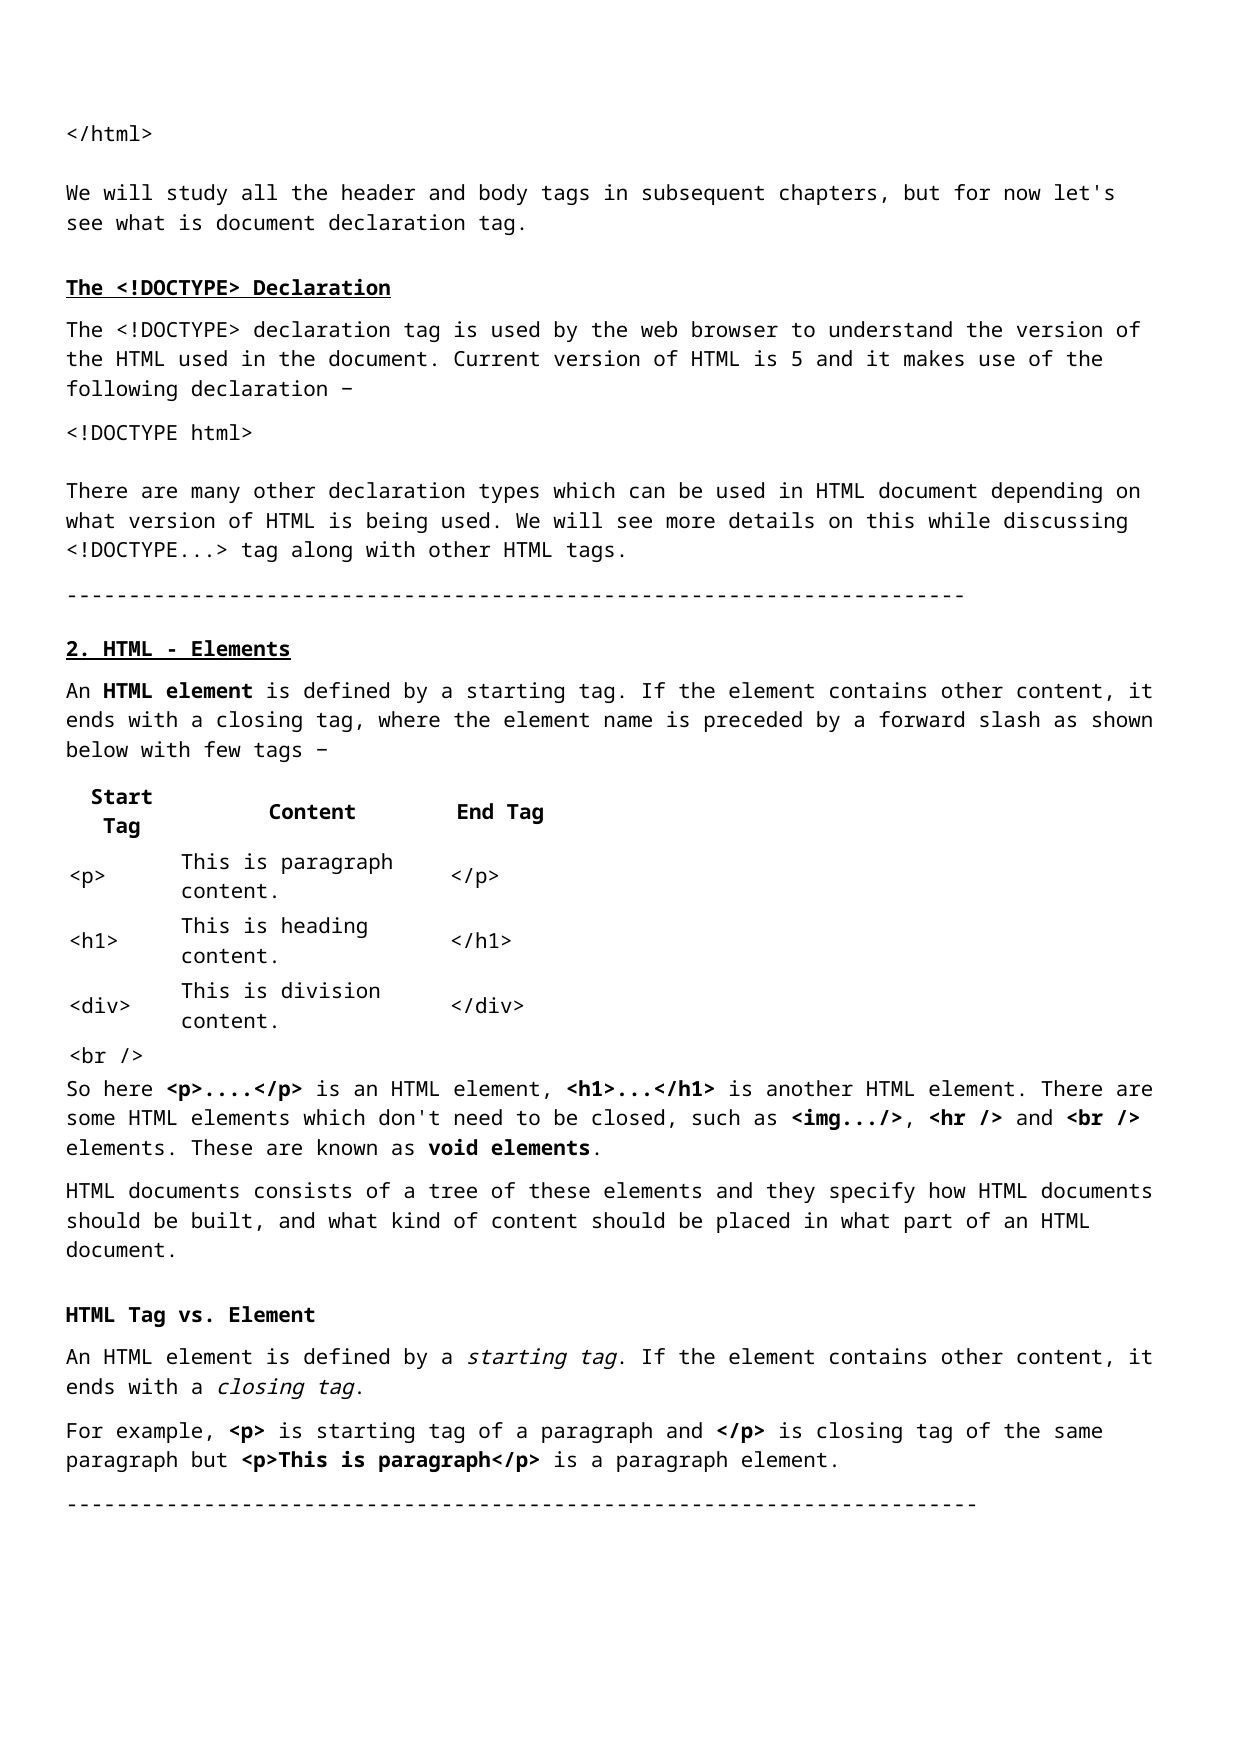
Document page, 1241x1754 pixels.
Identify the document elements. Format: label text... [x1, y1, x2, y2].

subtitle The <!DOCTYPE> Declaration [66, 271, 1158, 301]
table_cell [178, 1037, 447, 1072]
text </html> [66, 118, 1158, 148]
table_header Content [178, 778, 447, 843]
table_cell <h1> [66, 908, 178, 972]
text An HTML element is defined by a starting tag. If the element contains other content, it ends with a closing tag. [66, 1341, 1158, 1400]
text For example, <p> is starting tag of a paragraph and </p> is closing tag of the same paragraph but <p>This is paragraph</p> is a paragraph element. [66, 1415, 1158, 1474]
text An HTML element is defined by a starting tag. If the element contains other content, it ends with a closing tag, where the element name is preceded by a forward slash as shown below with few tags − [66, 675, 1158, 763]
text <!DOCTYPE html> [66, 416, 1158, 446]
table_cell </h1> [447, 908, 553, 972]
table_header End Tag [447, 778, 553, 843]
text We will study all the header and body tags in subsequent chapters, but for now let's see what is document declaration tag. [66, 177, 1158, 236]
text There are many other declaration types which can be used in HTML document depending on what version of HTML is being used. We will see more details on this while discussing <!DOCTYPE...> tag along with other HTML tags. [66, 475, 1158, 564]
table_cell This is heading content. [178, 908, 447, 972]
table_cell This is paragraph content. [178, 843, 447, 907]
table_header Start Tag [66, 778, 178, 843]
table_cell <div> [66, 972, 178, 1037]
text ------------------------------------------------------------------------ [66, 578, 1158, 608]
text ------------------------------------------------------------------------- [66, 1488, 1158, 1518]
table_cell <p> [66, 843, 178, 907]
table_cell This is division content. [178, 972, 447, 1037]
table_cell </p> [447, 843, 553, 907]
table_cell [447, 1037, 553, 1072]
subtitle HTML Tag vs. Element [66, 1299, 1158, 1329]
table_cell </div> [447, 972, 553, 1037]
text The <!DOCTYPE> declaration tag is used by the web browser to understand the version of the HTML used in the document. Current version of HTML is 5 and it makes use of the following declaration − [66, 313, 1158, 402]
text HTML documents consists of a tree of these elements and they specify how HTML documents should be built, and what kind of content should be placed in what part of an HTML document. [66, 1175, 1158, 1264]
table_cell <br /> [66, 1037, 178, 1072]
subtitle 2. HTML - Elements [66, 633, 1158, 662]
text So here <p>....</p> is an HTML element, <h1>...</h1> is another HTML element. There are some HTML elements which don't need to be closed, such as <img.../>, <hr /> and <br /> elements. These are known as void elements. [66, 1072, 1158, 1161]
